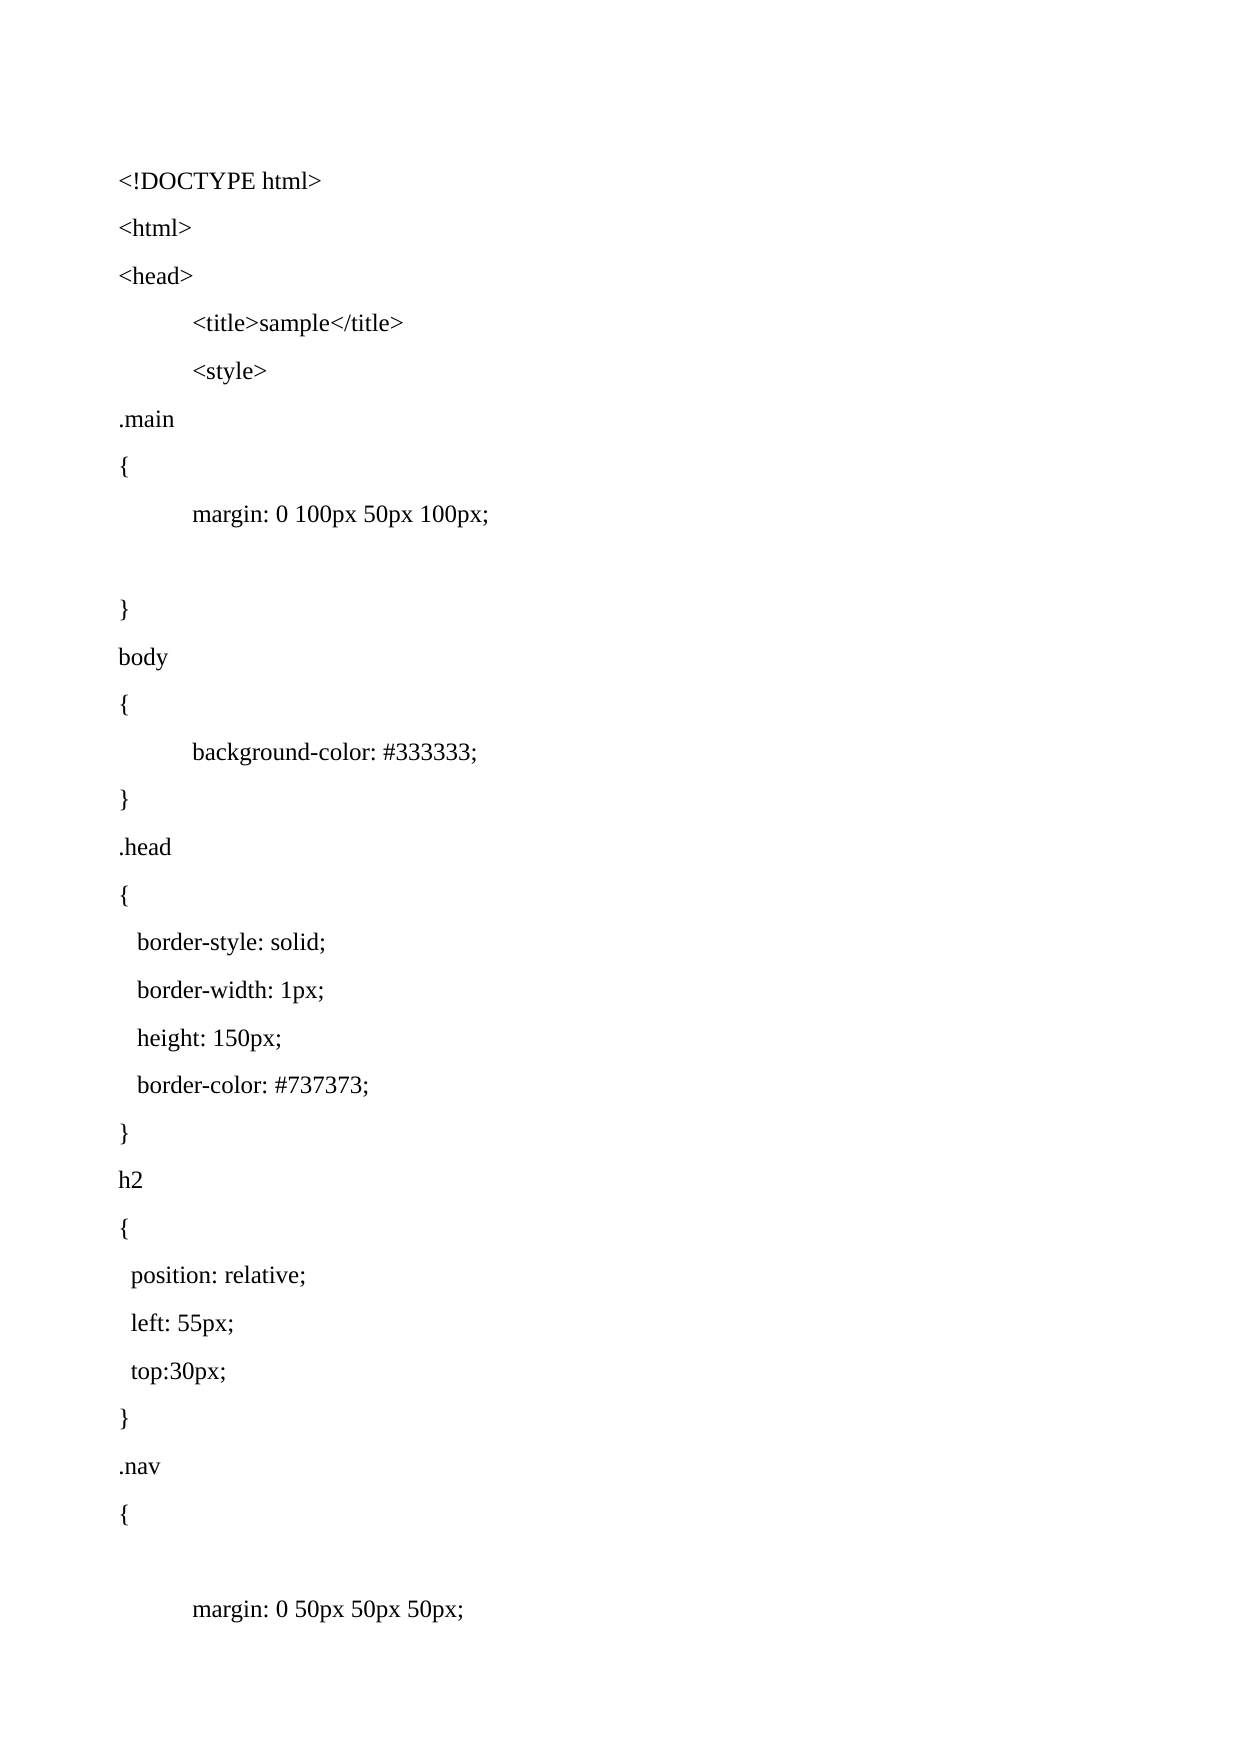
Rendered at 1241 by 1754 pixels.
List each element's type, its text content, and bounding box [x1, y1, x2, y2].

text background-color: #333333; [118, 737, 1122, 766]
text h2 [118, 1165, 1122, 1194]
text .head [118, 832, 1122, 861]
text { [118, 880, 1122, 908]
text } [118, 1118, 1122, 1147]
text top:30px; [118, 1356, 1122, 1384]
text position: relative; [118, 1261, 1122, 1289]
text border-color: #737373; [118, 1070, 1122, 1099]
text .nav [118, 1451, 1122, 1480]
text <title>sample</title> [118, 308, 1122, 337]
text <style> [118, 356, 1122, 385]
text .main [118, 404, 1122, 432]
text border-style: solid; [118, 927, 1122, 956]
text left: 55px; [118, 1308, 1122, 1337]
text margin: 0 100px 50px 100px; [118, 499, 1122, 528]
text { [118, 689, 1122, 718]
text margin: 0 50px 50px 50px; [118, 1594, 1122, 1623]
text { [118, 451, 1122, 480]
text } [118, 1403, 1122, 1432]
text <head> [118, 261, 1122, 290]
text } [118, 784, 1122, 813]
text border-width: 1px; [118, 975, 1122, 1004]
text height: 150px; [118, 1023, 1122, 1051]
text } [118, 594, 1122, 623]
text { [118, 1213, 1122, 1242]
text body [118, 642, 1122, 671]
text { [118, 1499, 1122, 1527]
text <!DOCTYPE html> [118, 166, 1122, 194]
text <html> [118, 213, 1122, 242]
